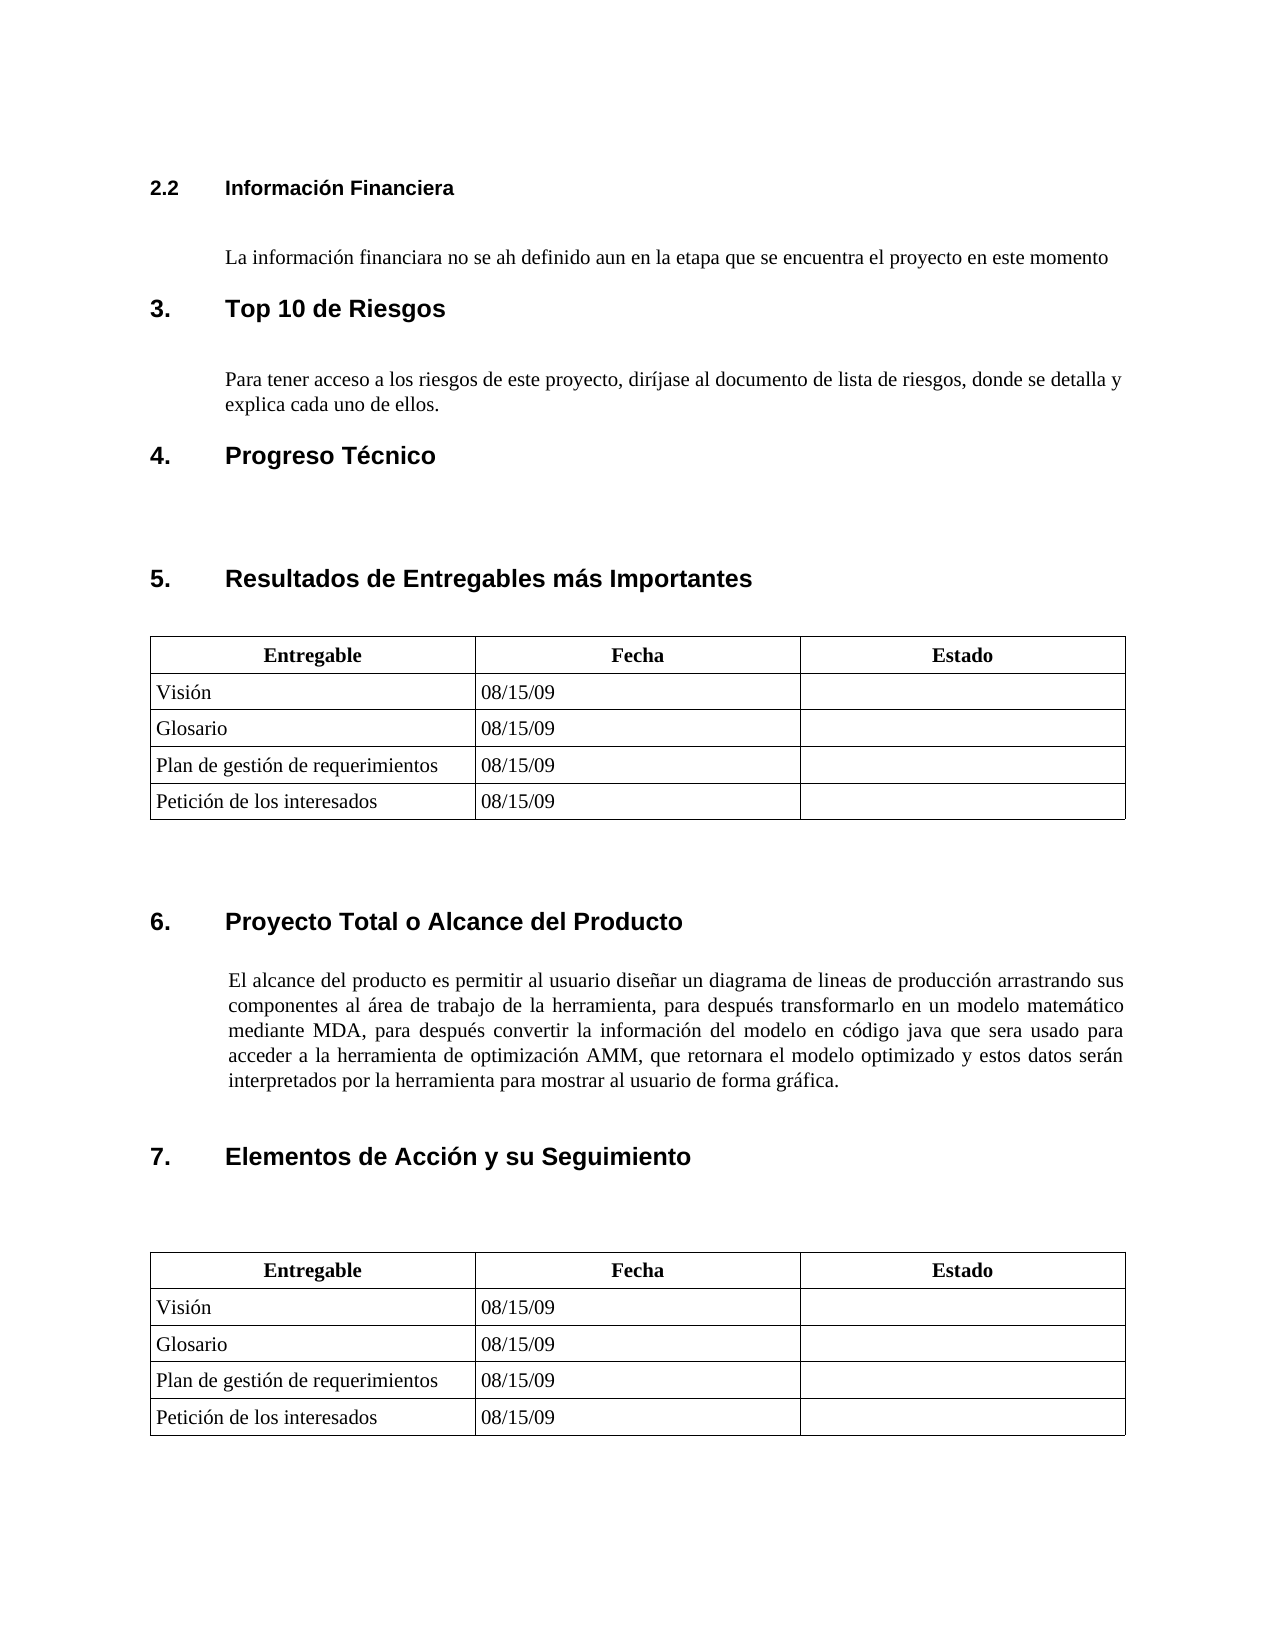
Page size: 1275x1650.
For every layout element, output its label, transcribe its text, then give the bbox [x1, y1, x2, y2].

table_cell Plan de gestión de requerimientos [151, 1362, 475, 1398]
table_cell 15/08/09 [476, 710, 800, 746]
table_cell Visión [151, 1289, 475, 1325]
table_header Estado [801, 637, 1125, 673]
table_cell Visión [151, 674, 475, 709]
text El alcance del producto es permitir al usuario diseñar un diagrama de lineas de producción arrastrando sus componentes al área de trabajo de la herramienta, para después transformarlo en un modelo matemático mediante MDA, para después convertir la información del modelo en código java que sera usado para acceder a la herramienta de optimización AMM, que retornara el modelo optimizado y estos datos serán interpretados por la herramienta para mostrar al usuario de forma gráfica. [228, 967, 1125, 1092]
table_cell [801, 747, 1125, 782]
table_header Fecha [476, 637, 800, 673]
table_cell [801, 1399, 1125, 1434]
text La información financiara no se ah definido aun en la etapa que se encuentra el proyecto en este momento [225, 244, 1125, 269]
table_cell 15/08/09 [476, 747, 800, 782]
subtitle Progreso Técnico [150, 441, 1125, 470]
table_header Entregable [151, 637, 475, 673]
subtitle Información Financiera [150, 175, 1125, 200]
table_cell 15/08/09 [476, 1289, 800, 1325]
table_cell 15/08/09 [476, 1399, 800, 1434]
table_cell Petición de los interesados [151, 784, 475, 819]
table_cell 15/08/09 [476, 1362, 800, 1398]
subtitle Top 10 de Riesgos [150, 294, 1125, 322]
table_cell Glosario [151, 1326, 475, 1361]
text Para tener acceso a los riesgos de este proyecto, diríjase al documento de lista de riesgos, donde se detalla y explica cada uno de ellos. [225, 366, 1125, 416]
table_header Entregable [151, 1253, 475, 1288]
table_cell [801, 1326, 1125, 1361]
table_cell [801, 784, 1125, 819]
subtitle Resultados de Entregables más Importantes [150, 564, 1125, 592]
table_cell Glosario [151, 710, 475, 746]
table_cell 15/08/09 [476, 1326, 800, 1361]
table_cell Petición de los interesados [151, 1399, 475, 1434]
table_header Estado [801, 1253, 1125, 1288]
table_cell [801, 674, 1125, 709]
table_cell Plan de gestión de requerimientos [151, 747, 475, 782]
table_cell [801, 1289, 1125, 1325]
table_cell 15/08/09 [476, 674, 800, 709]
subtitle Elementos de Acción y su Seguimiento [150, 1142, 1125, 1170]
subtitle Proyecto Total o Alcance del Producto [150, 907, 1125, 935]
table_cell 15/08/09 [476, 784, 800, 819]
table_cell [801, 1362, 1125, 1398]
table_cell [801, 710, 1125, 746]
table_header Fecha [476, 1253, 800, 1288]
